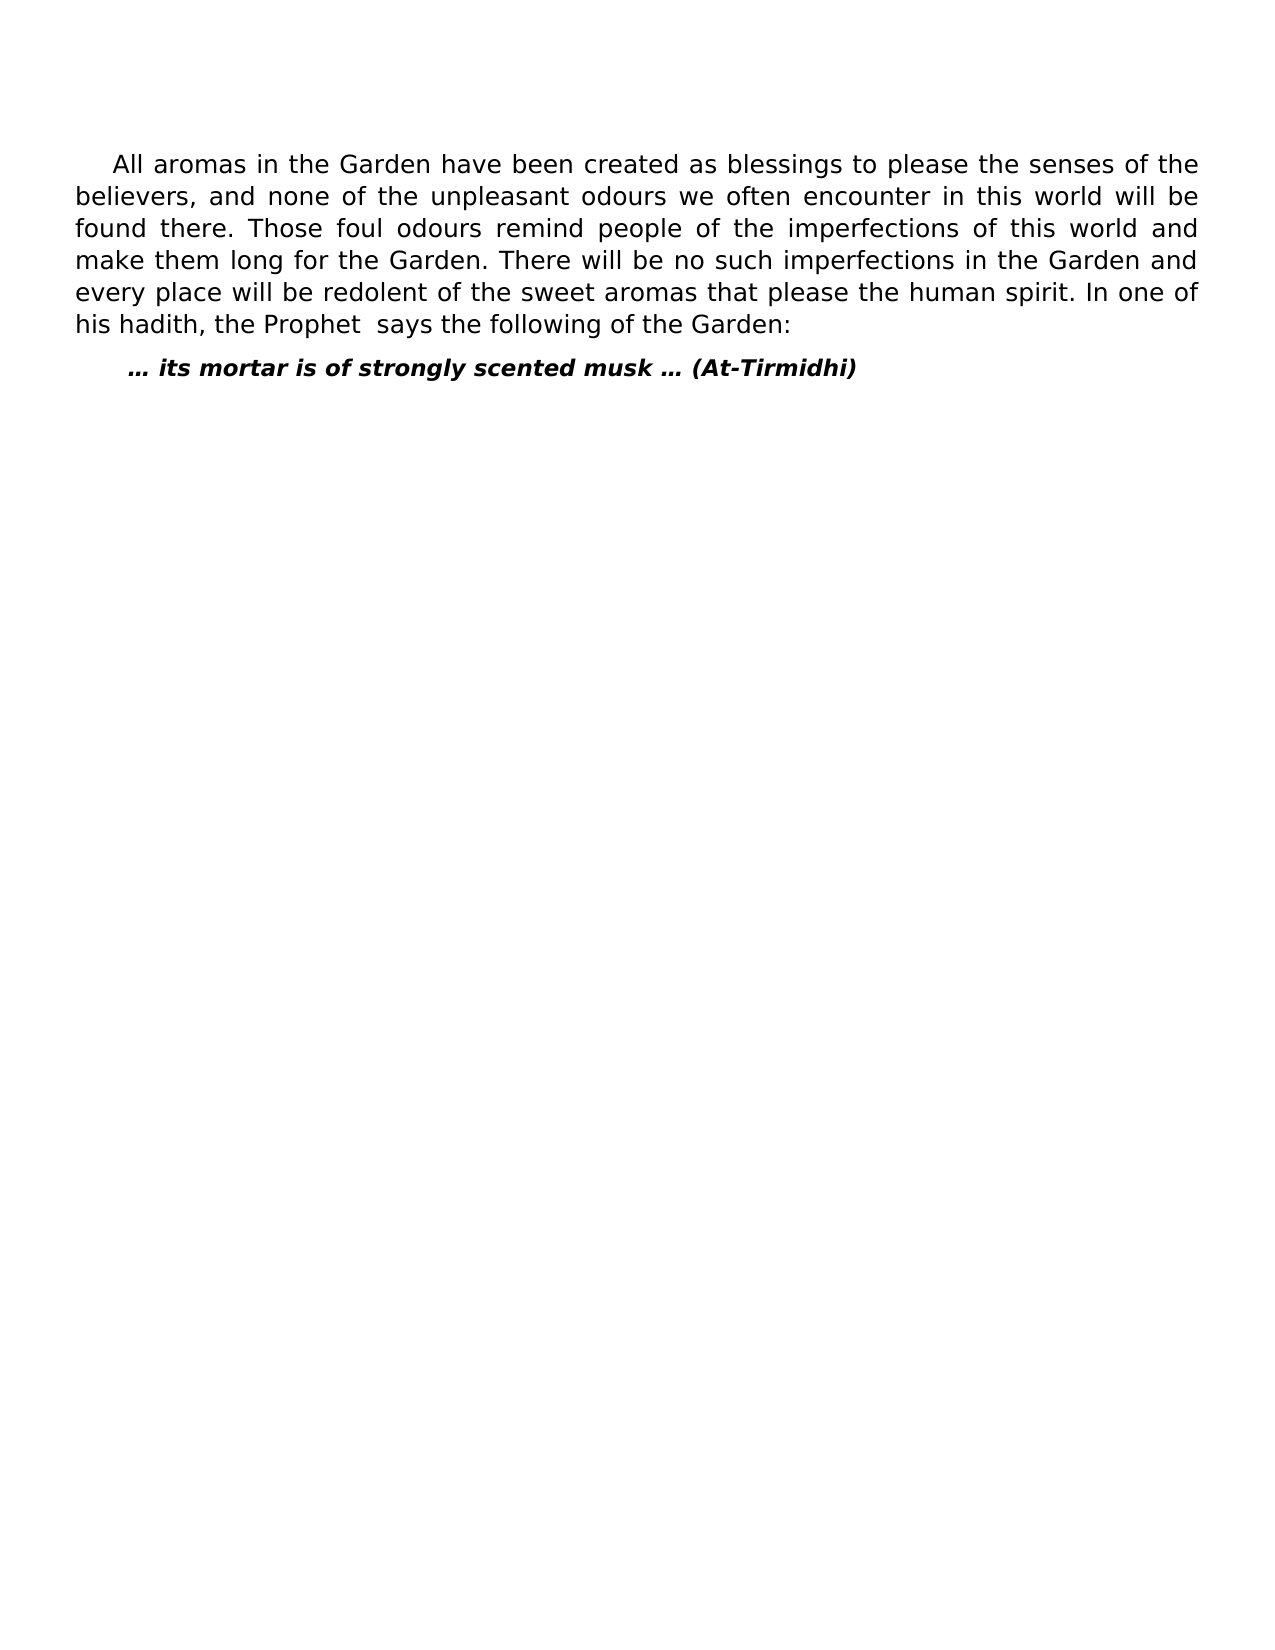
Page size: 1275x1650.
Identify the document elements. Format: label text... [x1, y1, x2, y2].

text … its mortar is of strongly scented musk … (At-Tirmidhi) [127, 355, 1177, 382]
text All aromas in the Garden have been created as blessings to please the senses of the believers, and none of the unpleasant odours we often encounter in this world will be found there. Those foul odours remind people of the imperfections of this world and make them long for the Garden. There will be no such imperfections in the Garden and every place will be redolent of the sweet aromas that please the human spirit. In one of his hadith, the Prophet says the following of the Garden: [75, 150, 1200, 339]
